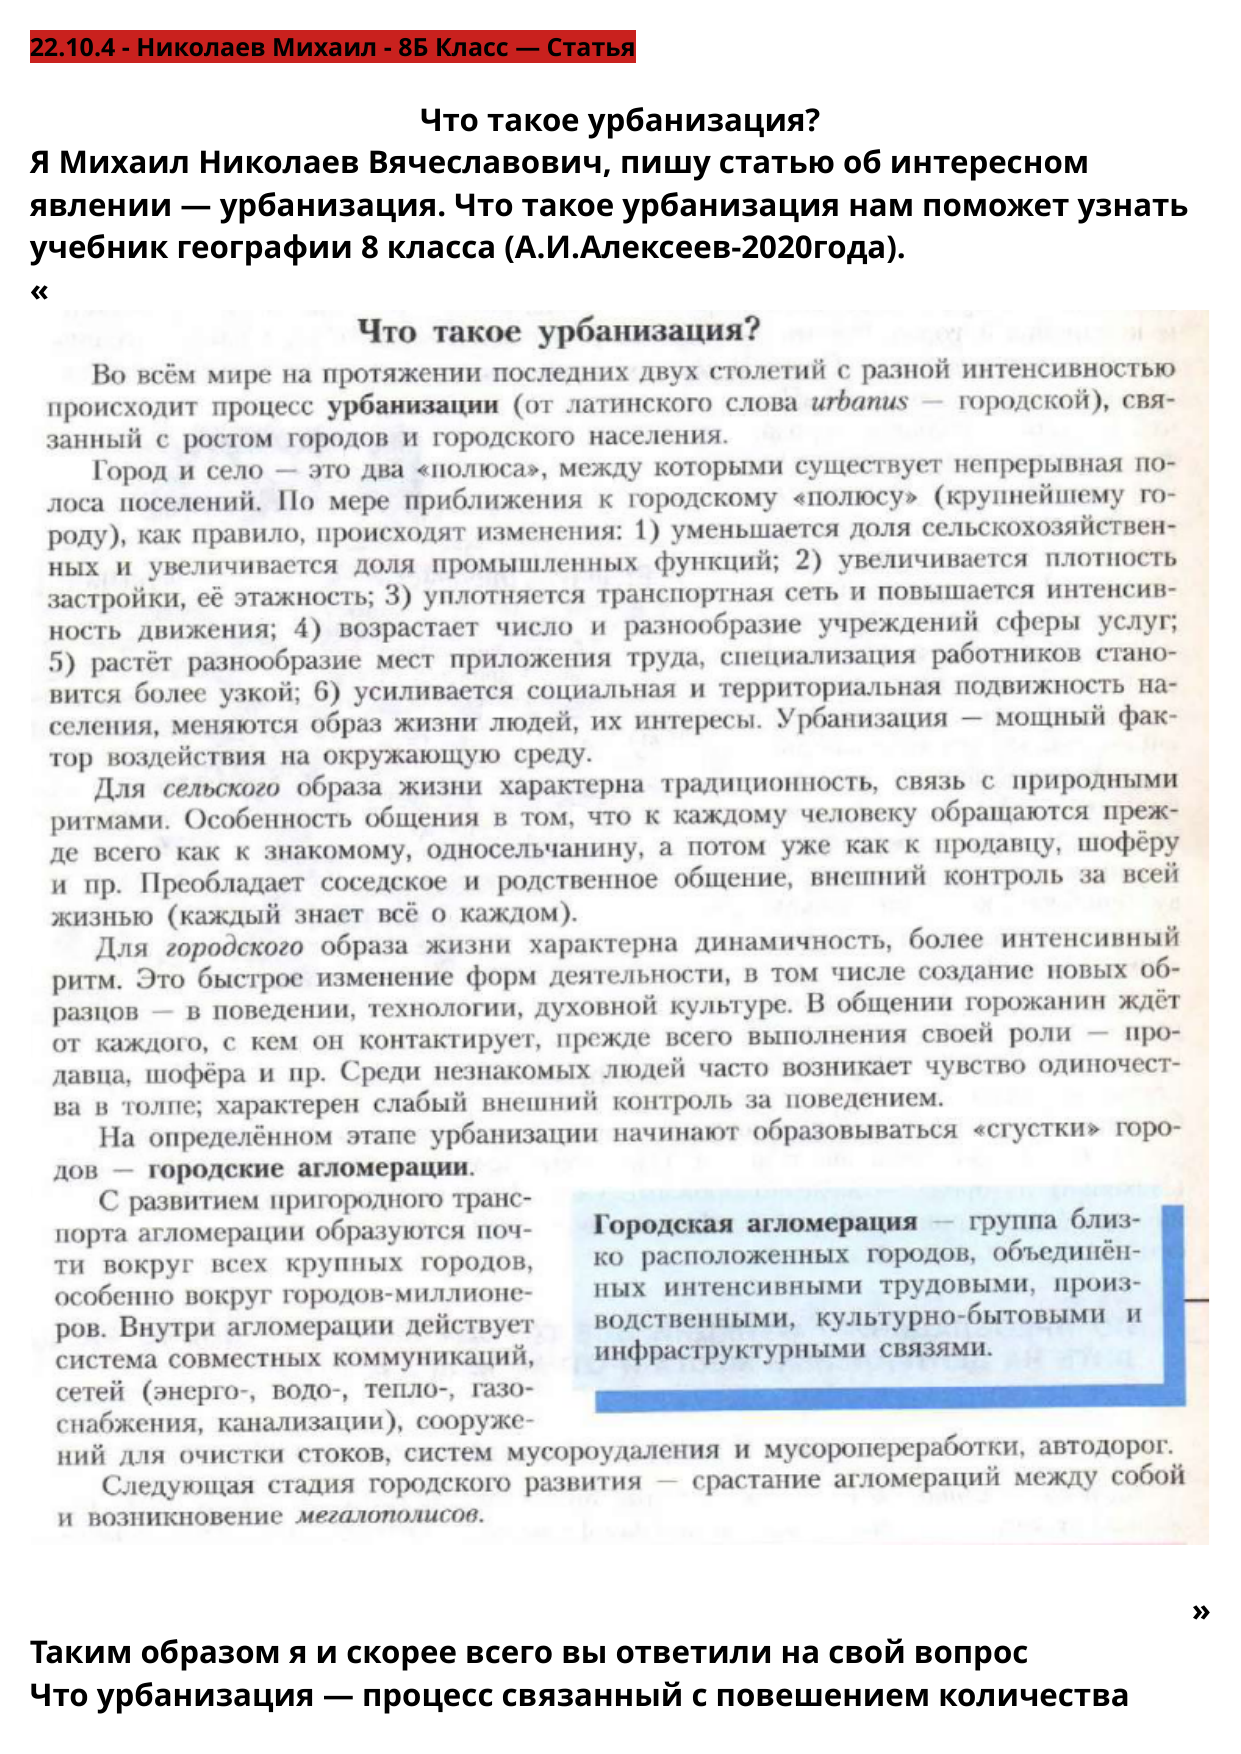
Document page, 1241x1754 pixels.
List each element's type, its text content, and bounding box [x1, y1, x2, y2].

text « [29, 268, 1211, 311]
text » [29, 1588, 1211, 1630]
text явлении — урбанизация. Что такое урбанизация нам поможет узнать [29, 183, 1211, 225]
text Что такое урбанизация? [29, 98, 1211, 140]
text Что урбанизация — процесс связанный с повешением количества [29, 1673, 1211, 1715]
text учебник географии 8 класса (А.И.Алексеев-2020года). [29, 225, 1211, 268]
text Таким образом я и скорее всего вы ответили на свой вопрос [29, 1630, 1211, 1673]
text 22.10.4 - Николаев Михаил - 8Б Класс — Статья [29, 29, 1211, 63]
picture [31, 310, 1210, 1545]
text Я Михаил Николаев Вячеславович, пишу статью об интересном [29, 140, 1211, 183]
